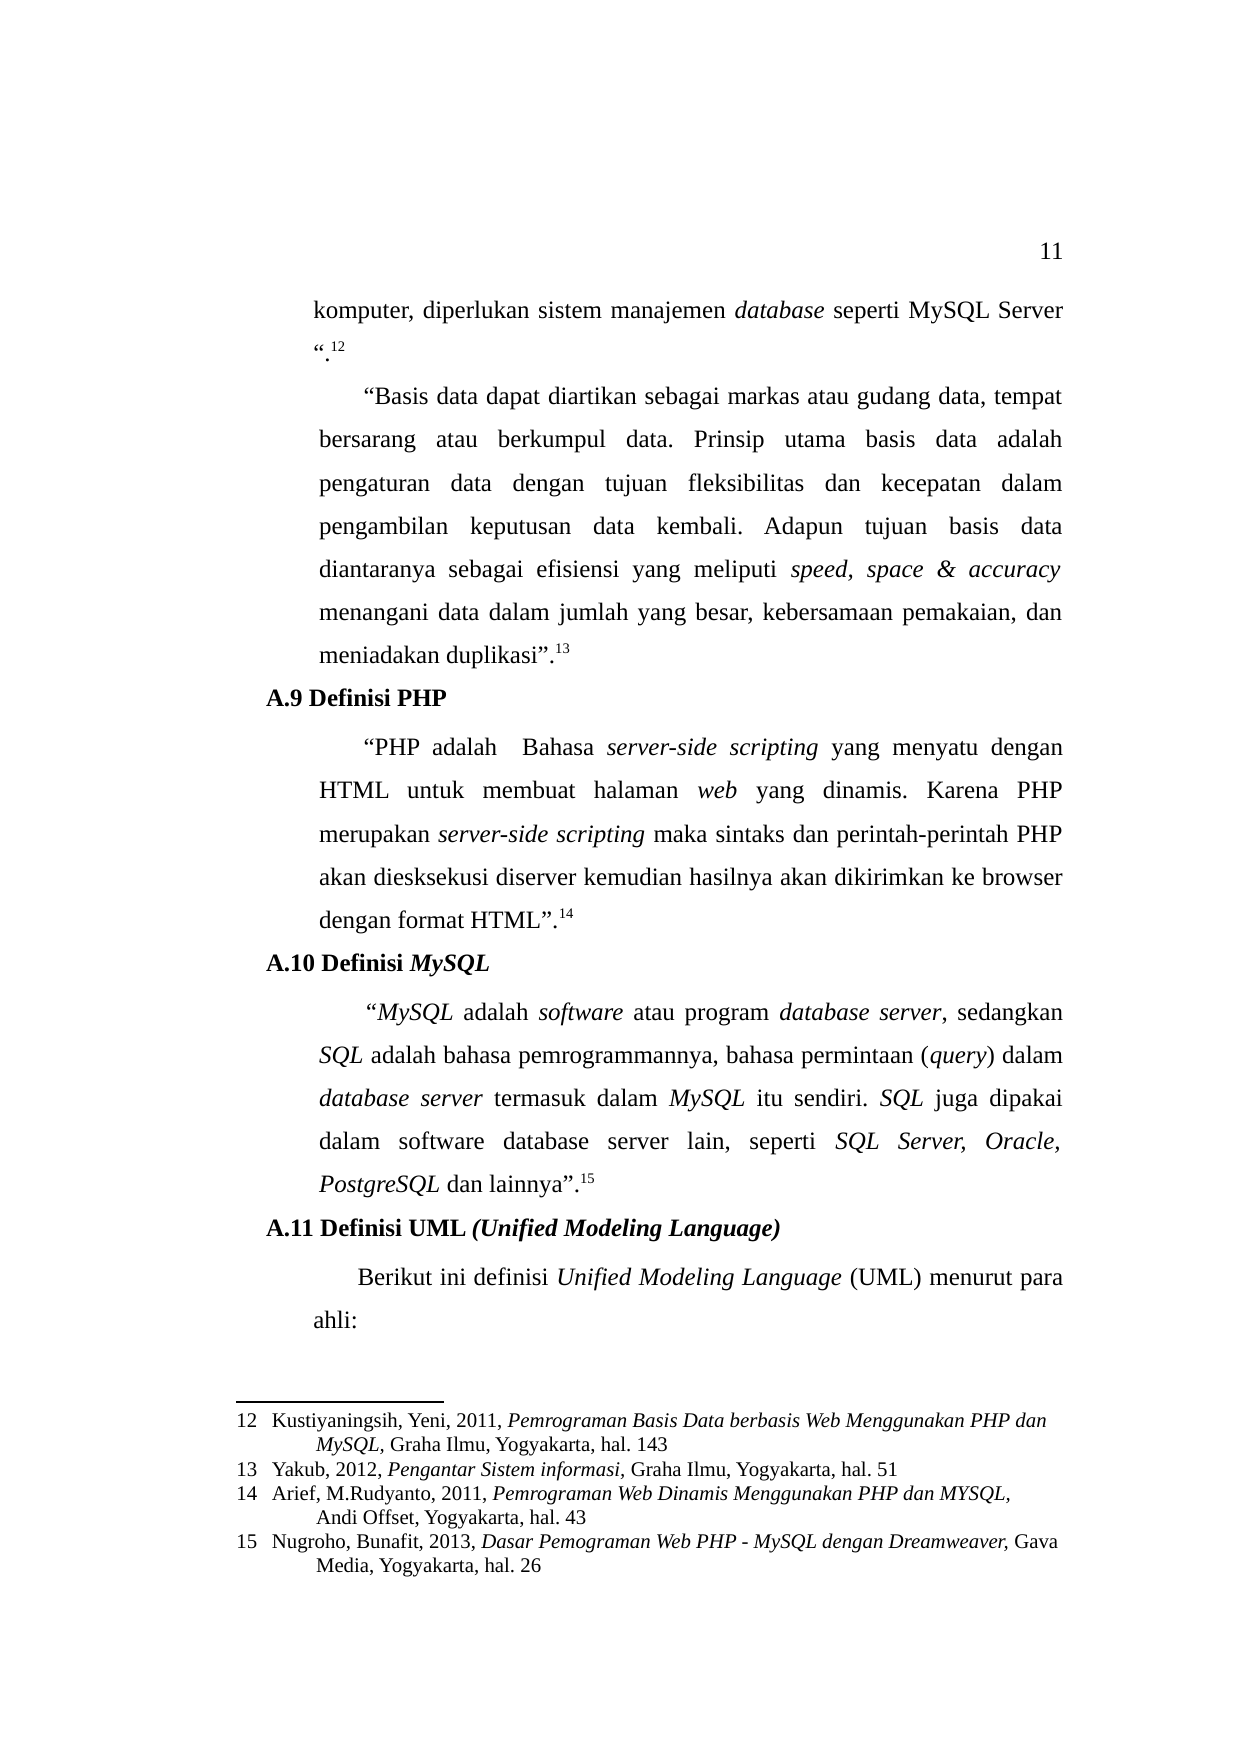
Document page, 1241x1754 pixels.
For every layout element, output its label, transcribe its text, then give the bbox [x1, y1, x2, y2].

text Berikut ini definisi Unified Modeling Language (UML) menurut para ahli: [313, 1262, 1063, 1334]
text Nugroho, Bunafit, 2013, Dasar Pemograman Web PHP - MySQL dengan Dreamweaver, Gava Media, Yogyakarta, hal. 26 [236, 1529, 1063, 1577]
text A.11 Definisi UML (Unified Modeling Language) [266, 1213, 1063, 1241]
text A.10 Definisi MySQL [266, 948, 1063, 977]
text A.9 Definisi PHP [266, 683, 1063, 712]
text Arief, M.Rudyanto, 2011, Pemrograman Web Dinamis Menggunakan PHP dan MYSQL, Andi Offset, Yogyakarta, hal. 43 [236, 1481, 1063, 1529]
text Kustiyaningsih, Yeni, 2011, Pemrograman Basis Data berbasis Web Menggunakan PHP dan MySQL, Graha Ilmu, Yogyakarta, hal. 143 [236, 1408, 1063, 1456]
text Yakub, 2012, Pengantar Sistem informasi, Graha Ilmu, Yogyakarta, hal. 51 [236, 1456, 1063, 1481]
text komputer, diperlukan sistem manajemen database seperti MySQL Server “. [313, 295, 1063, 367]
text “MySQL adalah software atau program database server, sedangkan SQL adalah bahasa pemrogrammannya, bahasa permintaan (query) dalam database server termasuk dalam MySQL itu sendiri. SQL juga dipakai dalam software database server lain, seperti SQL Server, Oracle, PostgreSQL dan lainnya”. [319, 997, 1063, 1198]
text “Basis data dapat diartikan sebagai markas atau gudang data, tempat bersarang atau berkumpul data. Prinsip utama basis data adalah pengaturan data dengan tujuan fleksibilitas dan kecepatan dalam pengambilan keputusan data kembali. Adapun tujuan basis data diantaranya sebagai efisiensi yang meliputi speed, space & accuracy menangani data dalam jumlah yang besar, kebersamaan pemakaian, dan meniadakan duplikasi”. [319, 381, 1063, 669]
text “PHP adalah Bahasa server-side scripting yang menyatu dengan HTML untuk membuat halaman web yang dinamis. Karena PHP merupakan server-side scripting maka sintaks dan perintah-perintah PHP akan diesksekusi diserver kemudian hasilnya akan dikirimkan ke browser dengan format HTML”. [319, 732, 1063, 934]
